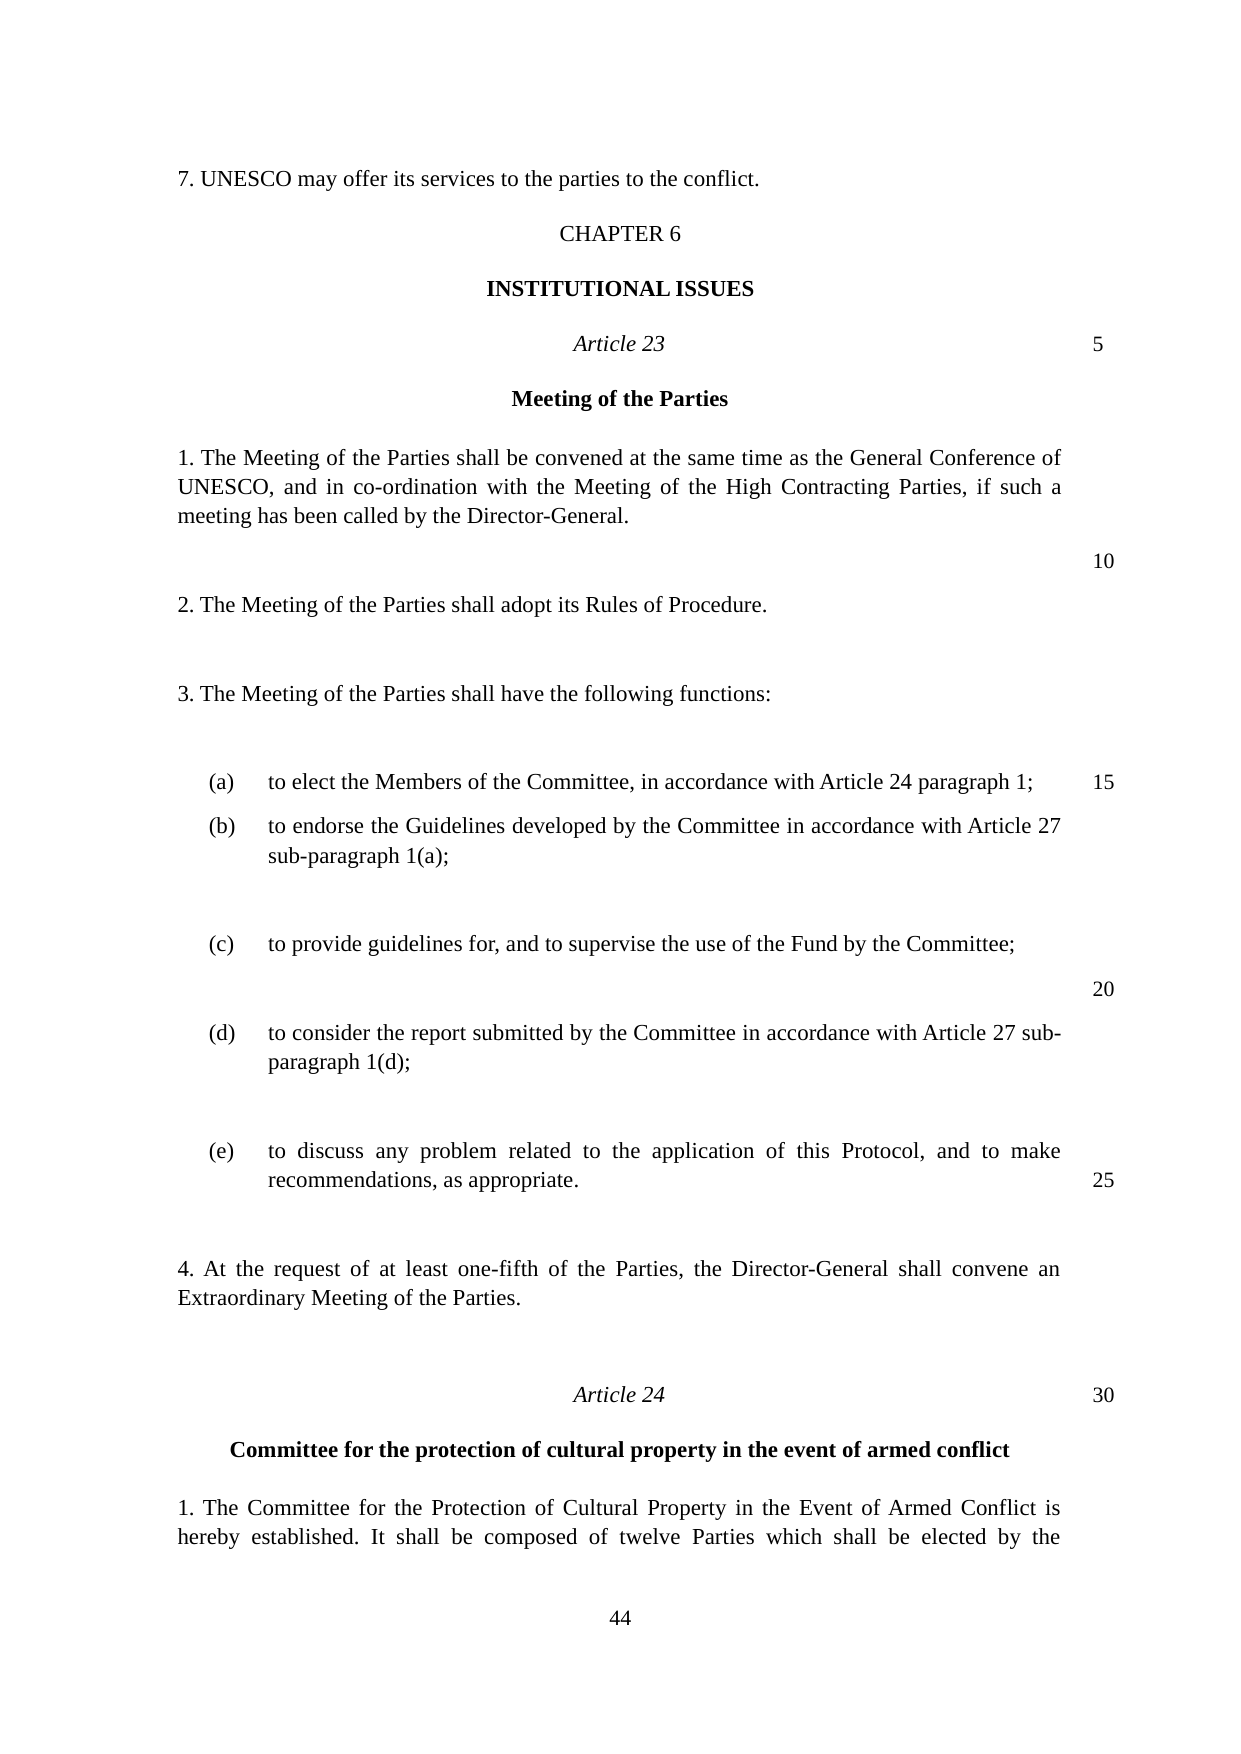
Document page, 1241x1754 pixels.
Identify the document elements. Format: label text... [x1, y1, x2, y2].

text 2. The Meeting of the Parties shall adopt its Rules of Procedure. [177, 589, 1063, 618]
text 1. The Meeting of the Parties shall be convened at the same time as the General Conference of UNESCO, and in co-ordination with the Meeting of the High Contracting Parties, if such a meeting has been called by the Director-General. [177, 441, 1063, 530]
text (c) to provide guidelines for, and to supervise the use of the Fund by the Committee; [208, 928, 1063, 958]
text Article 24 [177, 1382, 1063, 1407]
text Article 23 [177, 331, 1063, 357]
text 3. The Meeting of the Parties shall have the following functions: [177, 677, 1063, 707]
text (b) to endorse the Guidelines developed by the Committee in accordance with Article 27 sub-paragraph 1(a); [208, 810, 1063, 869]
text 7. UNESCO may offer its services to the parties to the conflict. [177, 162, 1063, 192]
text 4. At the request of at least one-fifth of the Parties, the Director-General shall convene an Extraordinary Meeting of the Parties. [177, 1253, 1063, 1312]
title Committee for the protection of cultural property in the event of armed conflict [177, 1437, 1063, 1462]
text 1. The Committee for the Protection of Cultural Property in the Event of Armed Conflict is hereby established. It shall be composed of twelve Parties which shall be elected by the [177, 1492, 1063, 1551]
title Meeting of the Parties [177, 386, 1063, 412]
title Institutional Issues [177, 276, 1063, 302]
text Chapter 6 [177, 221, 1063, 247]
text (a) to elect the Members of the Committee, in accordance with Article 24 paragraph 1; [208, 766, 1063, 795]
text (e) to discuss any problem related to the application of this Protocol, and to make recommendations, as appropriate. [208, 1135, 1063, 1194]
text (d) to consider the report submitted by the Committee in accordance with Article 27 sub-paragraph 1(d); [208, 1017, 1063, 1076]
